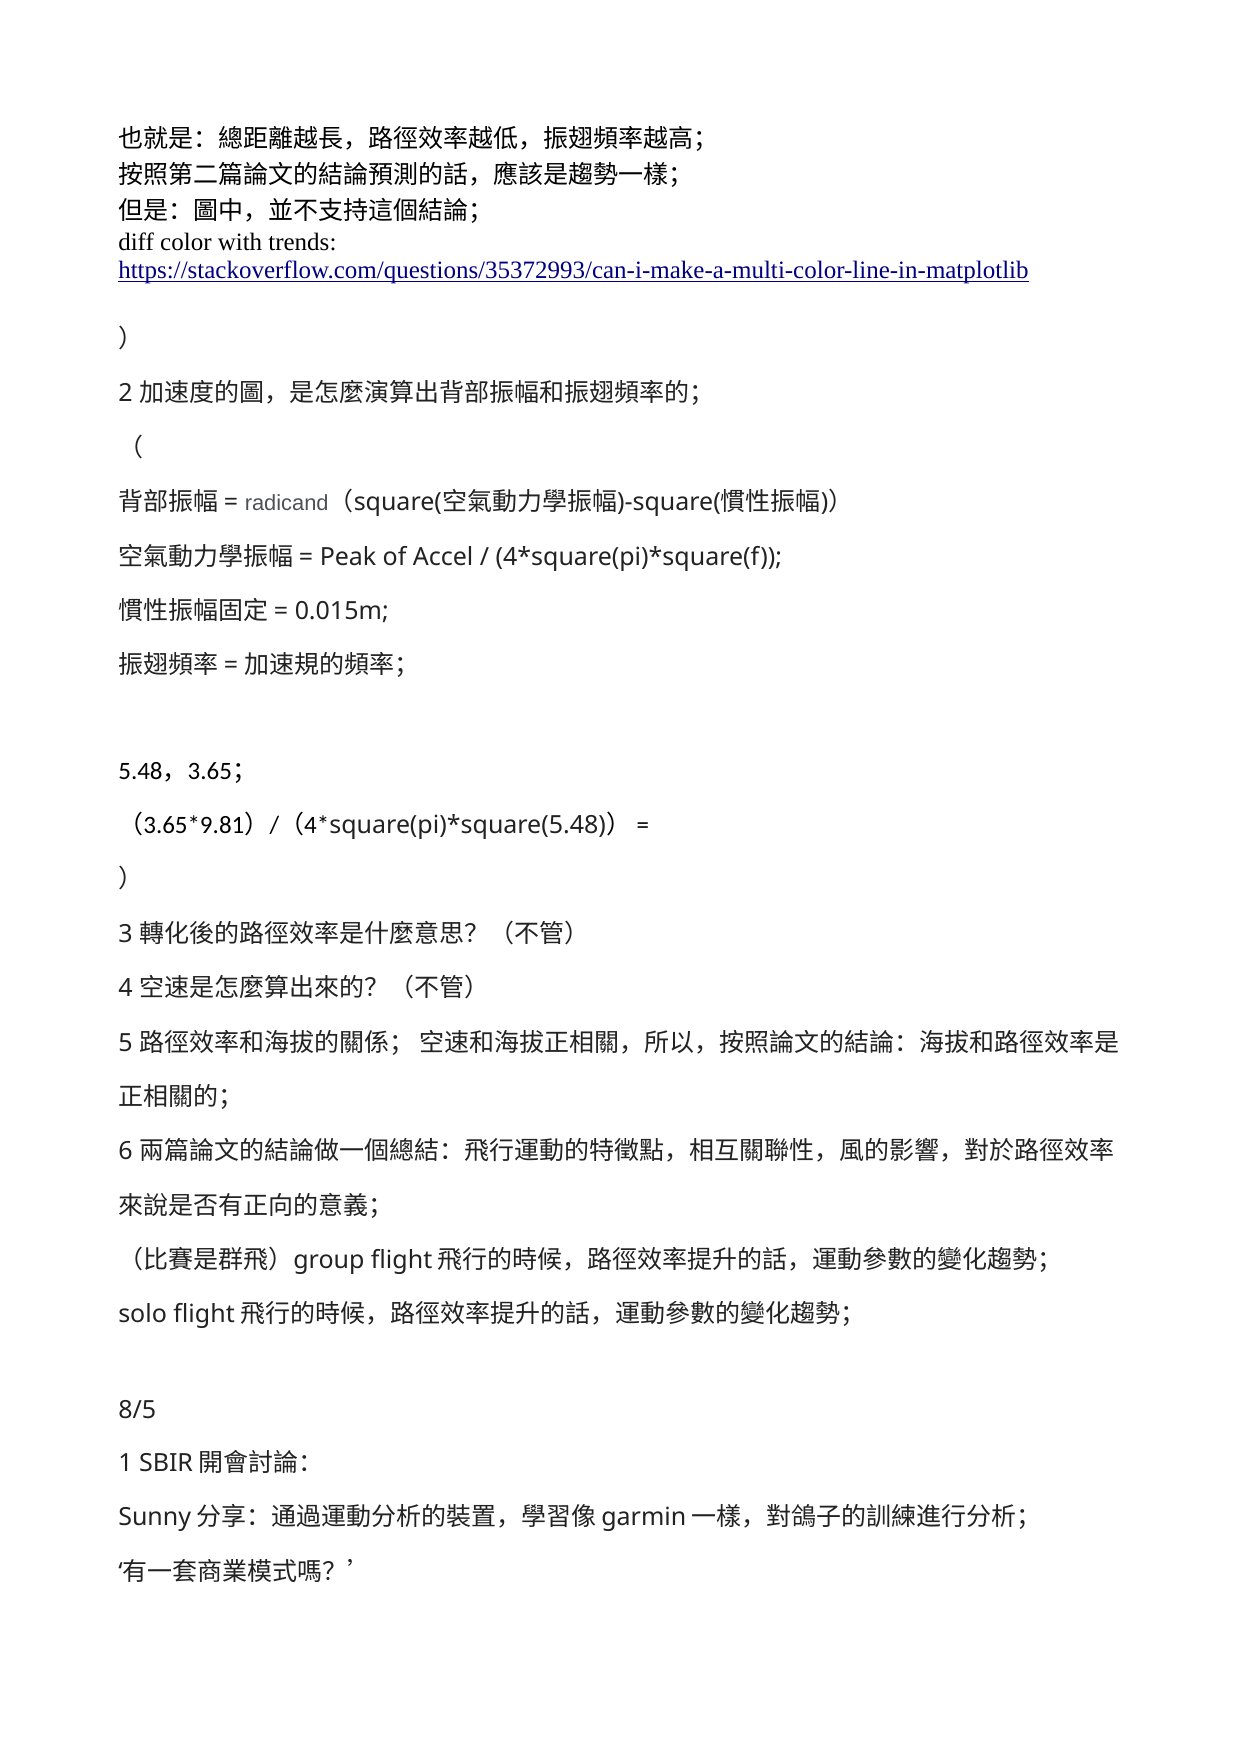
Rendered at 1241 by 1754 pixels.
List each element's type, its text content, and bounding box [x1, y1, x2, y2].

text Sunny分享：通過運動分析的裝置，學習像garmin一樣，對鴿子的訓練進行分析； [118, 1497, 1122, 1533]
text 5 路徑效率和海拔的關係； 空速和海拔正相關，所以，按照論文的結論：海拔和路徑效率是正相關的； [118, 1022, 1122, 1113]
text diff color with trends: [118, 227, 1122, 256]
text 按照第二篇論文的結論預測的話，應該是趨勢一樣； [118, 154, 1122, 191]
text ） [118, 859, 1122, 895]
text 背部振幅 = radicand（square(空氣動力學振幅)-square(慣性振幅)） [118, 482, 1122, 518]
text 但是：圖中，並不支持這個結論； [118, 191, 1122, 227]
text 5.48，3.65； [118, 750, 1122, 786]
text （ [118, 427, 1122, 463]
text 2 加速度的圖，是怎麼演算出背部振幅和振翅頻率的； [118, 373, 1122, 409]
text 6 兩篇論文的結論做一個總結：飛行運動的特徵點，相互關聯性，風的影響，對於路徑效率來說是否有正向的意義； [118, 1131, 1122, 1221]
text ‘有一套商業模式嗎？’ [118, 1551, 1122, 1587]
text （比賽是群飛）group flight飛行的時候，路徑效率提升的話，運動參數的變化趨勢； [118, 1239, 1122, 1276]
text https://stackoverflow.com/questions/35372993/can-i-make-a-multi-color-line-in-matplotlib [118, 256, 1122, 284]
text 4 空速是怎麼算出來的？（不管） [118, 968, 1122, 1004]
text 3 轉化後的路徑效率是什麼意思？（不管） [118, 913, 1122, 949]
text 8/5 [118, 1391, 1122, 1425]
text 也就是：總距離越長，路徑效率越低，振翅頻率越高； [118, 118, 1122, 154]
text solo flight飛行的時候，路徑效率提升的話，運動參數的變化趨勢； [118, 1294, 1122, 1330]
text 振翅頻率 = 加速規的頻率； [118, 645, 1122, 681]
text ） [118, 318, 1122, 355]
text （3.65*9.81）/（4*square(pi)*square(5.48)） = [118, 804, 1122, 841]
text 慣性振幅固定 = 0.015m; [118, 590, 1122, 627]
text 1 SBIR開會討論： [118, 1442, 1122, 1479]
text 空氣動力學振幅 = Peak of Accel / (4*square(pi)*square(f)); [118, 536, 1122, 572]
